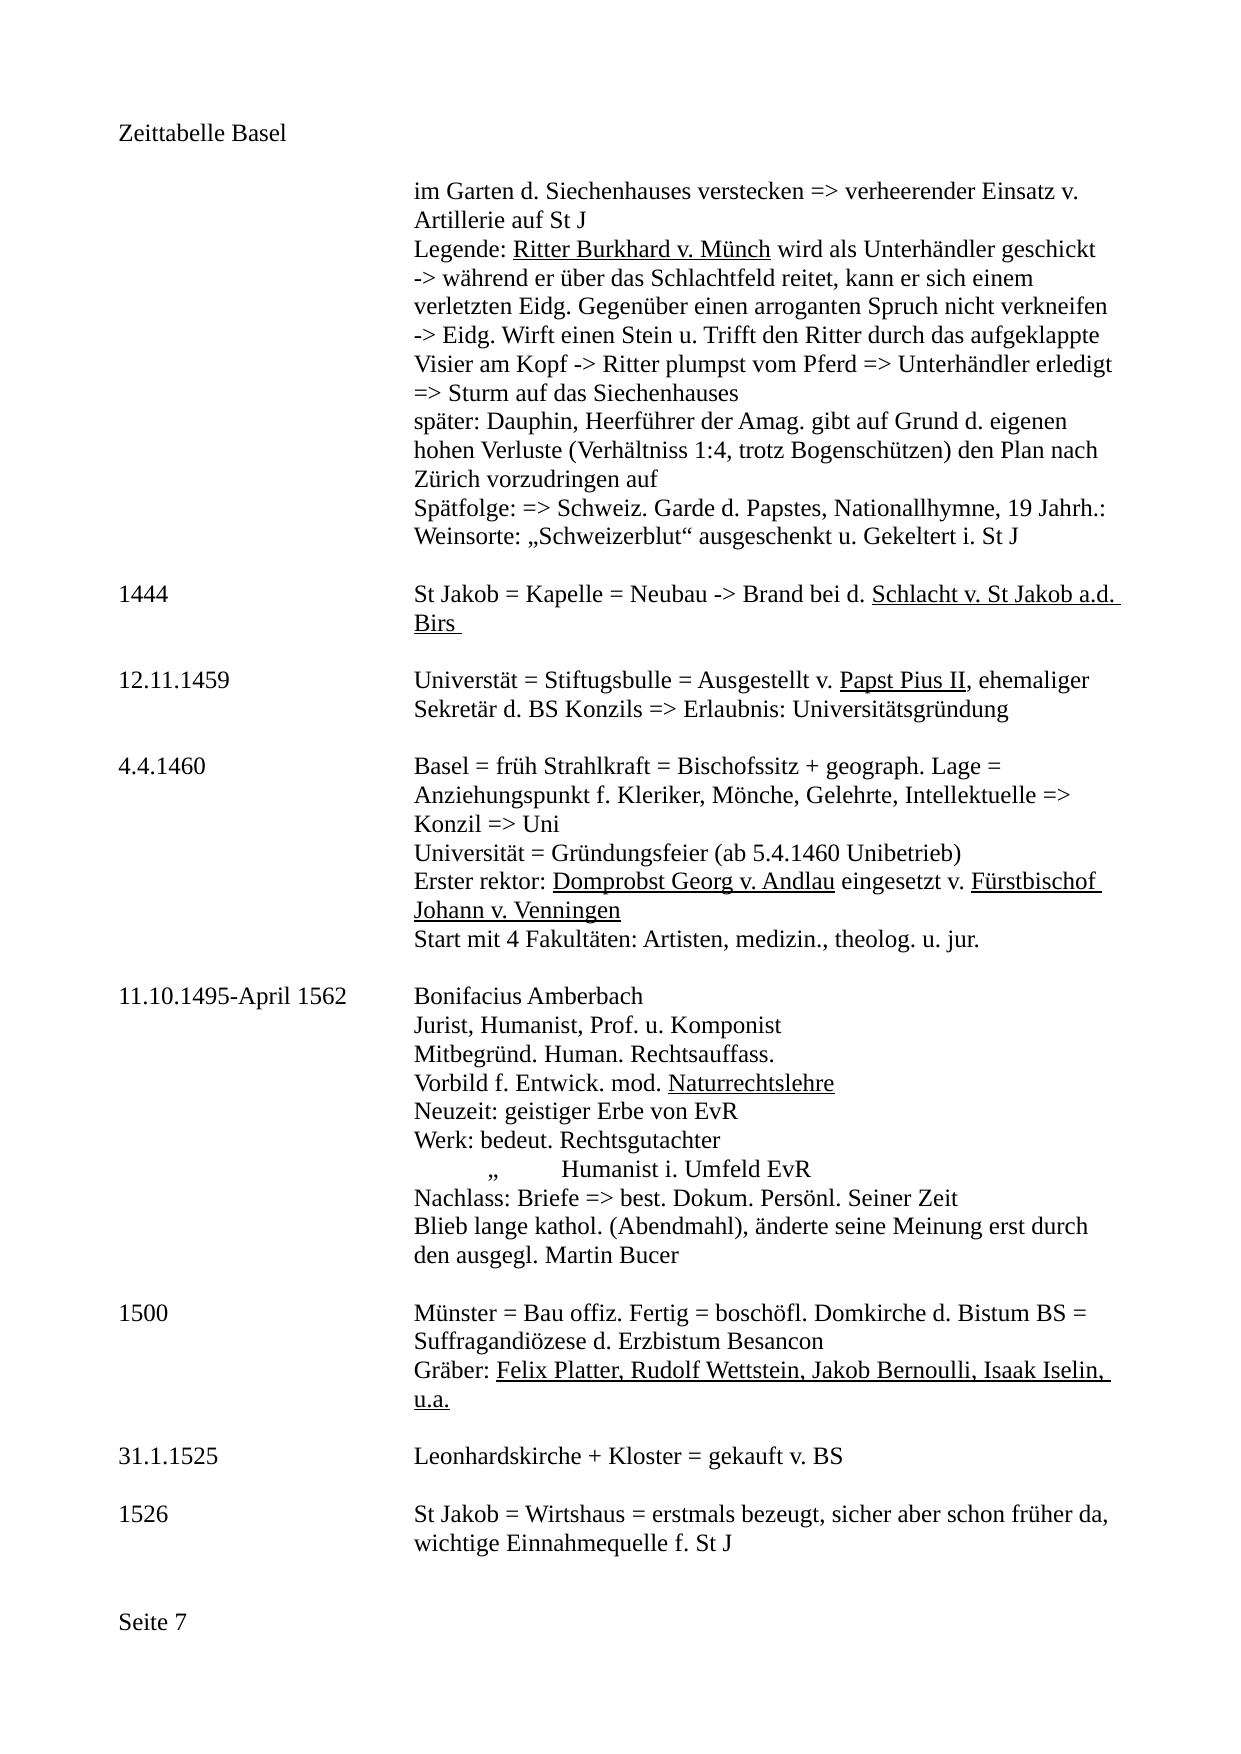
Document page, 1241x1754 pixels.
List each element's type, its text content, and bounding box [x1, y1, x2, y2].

text 1526 St Jakob = Wirtshaus = erstmals bezeugt, sicher aber schon früher da, wichtige Einnahmequelle f. St J [118, 1499, 1122, 1556]
text Gräber: Felix Platter, Rudolf Wettstein, Jakob Bernoulli, Isaak Iselin, u.a. [118, 1355, 1122, 1413]
text Blieb lange kathol. (Abendmahl), änderte seine Meinung erst durch den ausgegl. Martin Bucer [118, 1211, 1122, 1269]
text Start mit 4 Fakultäten: Artisten, medizin., theolog. u. jur. [118, 924, 1122, 953]
text 12.11.1459 Universtät = Stiftugsbulle = Ausgestellt v. Papst Pius II, ehemaliger Sekretär d. BS Konzils => Erlaubnis: Universitätsgründung [118, 665, 1122, 723]
text Erster rektor: Domprobst Georg v. Andlau eingesetzt v. Fürstbischof Johann v. Venningen [118, 866, 1122, 924]
text im Garten d. Siechenhauses verstecken => verheerender Einsatz v. Artillerie auf St J [118, 176, 1122, 234]
text Neuzeit: geistiger Erbe von EvR [118, 1096, 1122, 1125]
text „ Humanist i. Umfeld EvR [118, 1154, 1122, 1183]
text Jurist, Humanist, Prof. u. Komponist [118, 1010, 1122, 1039]
text 31.1.1525 Leonhardskirche + Kloster = gekauft v. BS [118, 1441, 1122, 1470]
text Universität = Gründungsfeier (ab 5.4.1460 Unibetrieb) [118, 838, 1122, 866]
text 1500 Münster = Bau offiz. Fertig = boschöfl. Domkirche d. Bistum BS = Suffragandiözese d. Erzbistum Besancon [118, 1298, 1122, 1355]
text Spätfolge: => Schweiz. Garde d. Papstes, Nationallhymne, 19 Jahrh.: Weinsorte: „Schweizerblut“ ausgeschenkt u. Gekeltert i. St J [118, 493, 1122, 550]
text Vorbild f. Entwick. mod. Naturrechtslehre [118, 1068, 1122, 1096]
text 1444 St Jakob = Kapelle = Neubau -> Brand bei d. Schlacht v. St Jakob a.d. Birs [118, 579, 1122, 636]
text 4.4.1460 Basel = früh Strahlkraft = Bischofssitz + geograph. Lage = Anziehungspunkt f. Kleriker, Mönche, Gelehrte, Intellektuelle => Konzil => Uni [118, 751, 1122, 838]
text Werk: bedeut. Rechtsgutachter [118, 1125, 1122, 1154]
text später: Dauphin, Heerführer der Amag. gibt auf Grund d. eigenen hohen Verluste (Verhältniss 1:4, trotz Bogenschützen) den Plan nach Zürich vorzudringen auf [118, 406, 1122, 493]
text 11.10.1495-April 1562 Bonifacius Amberbach [118, 981, 1122, 1010]
text Mitbegründ. Human. Rechtsauffass. [118, 1039, 1122, 1068]
text Nachlass: Briefe => best. Dokum. Persönl. Seiner Zeit [118, 1183, 1122, 1211]
text Legende: Ritter Burkhard v. Münch wird als Unterhändler geschickt -> während er über das Schlachtfeld reitet, kann er sich einem verletzten Eidg. Gegenüber einen arroganten Spruch nicht verkneifen -> Eidg. Wirft einen Stein u. Trifft den Ritter durch das aufgeklappte Visier am Kopf -> Ritter plumpst vom Pferd => Unterhändler erledigt => Sturm auf das Siechenhauses [118, 234, 1122, 406]
